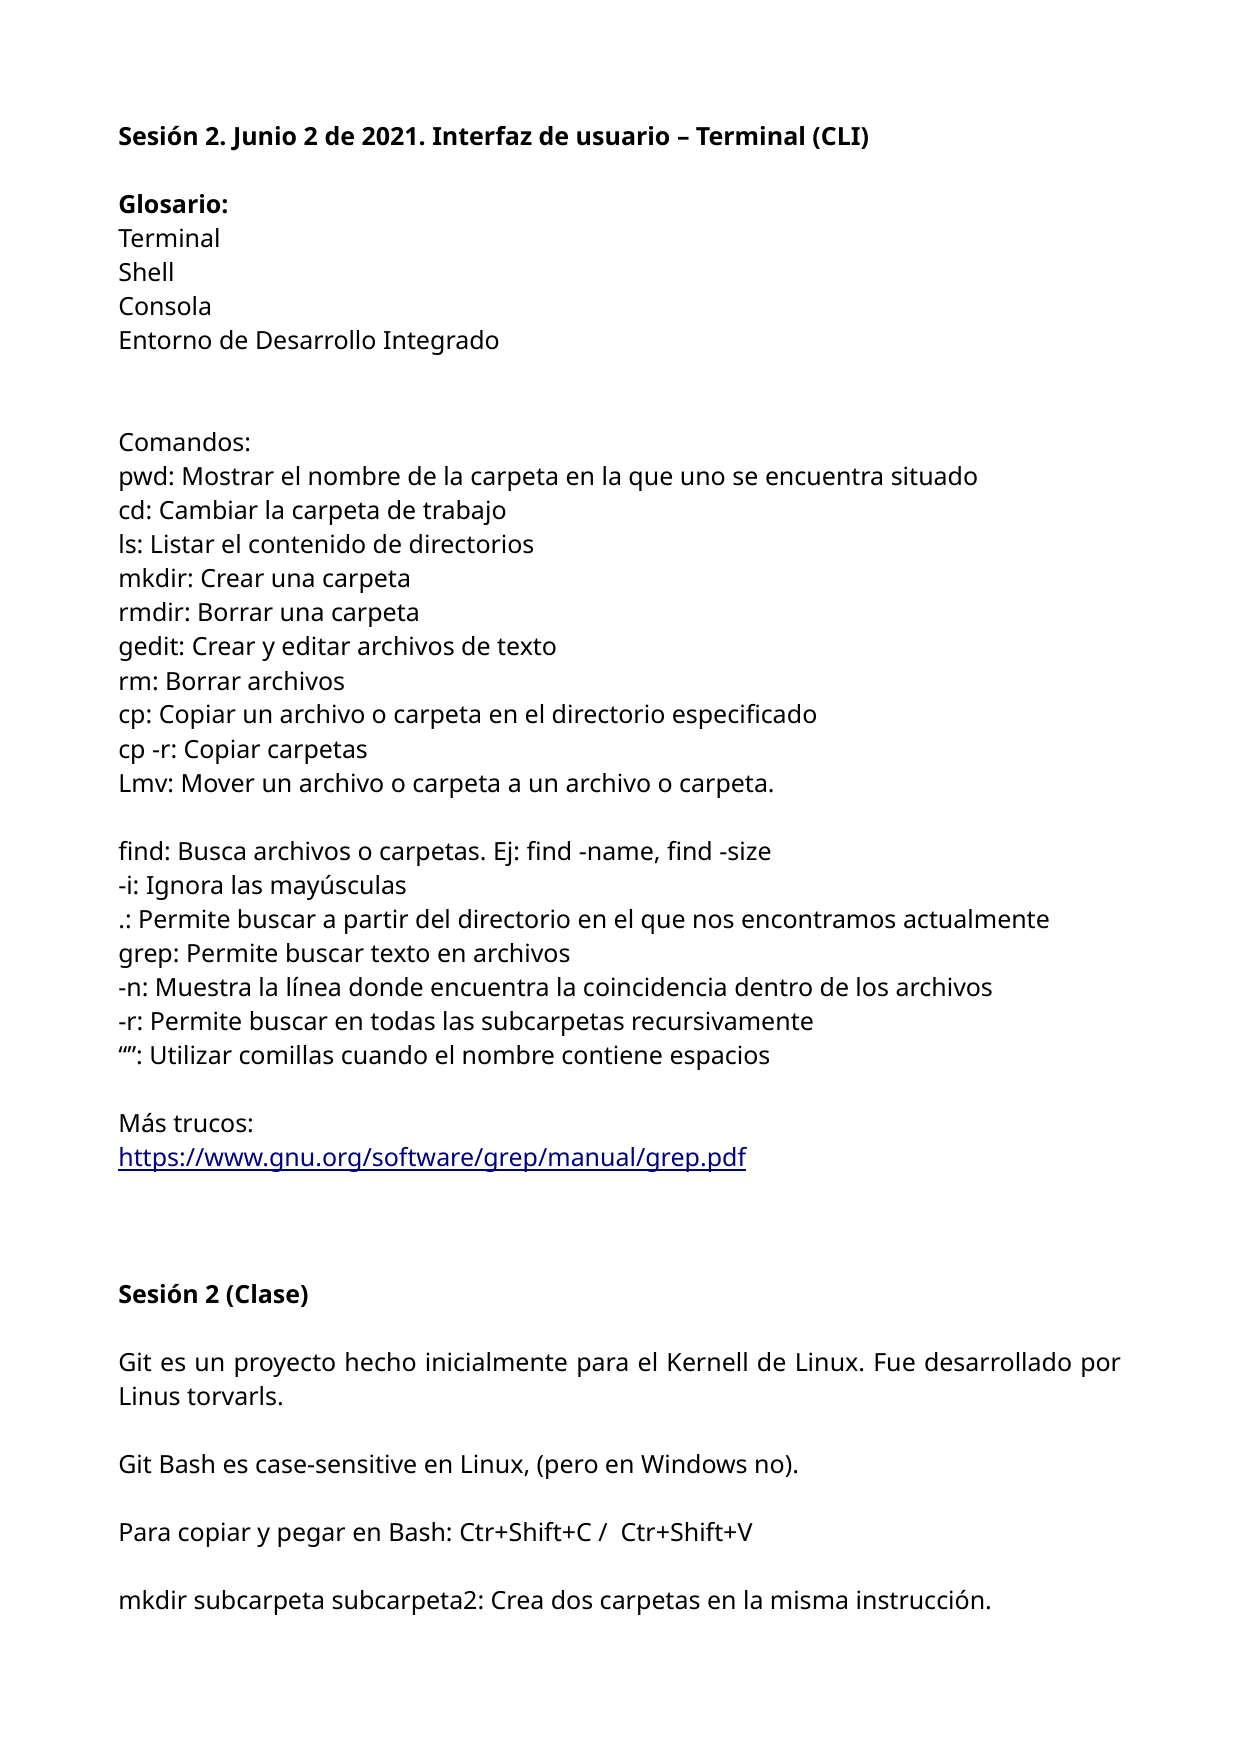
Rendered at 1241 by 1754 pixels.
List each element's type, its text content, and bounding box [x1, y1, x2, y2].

text ls: Listar el contenido de directorios [118, 527, 1122, 561]
text Lmv: Mover un archivo o carpeta a un archivo o carpeta. [118, 765, 1122, 799]
text Más trucos: [118, 1106, 1122, 1140]
text -n: Muestra la línea donde encuentra la coincidencia dentro de los archivos [118, 970, 1122, 1004]
text Entorno de Desarrollo Integrado [118, 322, 1122, 357]
text cp: Copiar un archivo o carpeta en el directorio especificado [118, 697, 1122, 731]
text Glosario: [118, 186, 1122, 220]
text pwd: Mostrar el nombre de la carpeta en la que uno se encuentra situado [118, 459, 1122, 493]
text Consola [118, 288, 1122, 322]
text Shell [118, 254, 1122, 288]
text .: Permite buscar a partir del directorio en el que nos encontramos actualmente [118, 902, 1122, 936]
text cd: Cambiar la carpeta de trabajo [118, 493, 1122, 527]
text Git es un proyecto hecho inicialmente para el Kernell de Linux. Fue desarrollado por Linus torvarls. [118, 1344, 1122, 1412]
text find: Busca archivos o carpetas. Ej: find -name, find -size [118, 833, 1122, 867]
text -r: Permite buscar en todas las subcarpetas recursivamente [118, 1004, 1122, 1038]
text -i: Ignora las mayúsculas [118, 867, 1122, 902]
text Comandos: [118, 425, 1122, 459]
text Sesión 2. Junio 2 de 2021. Interfaz de usuario – Terminal (CLI) [118, 118, 1122, 152]
text gedit: Crear y editar archivos de texto [118, 629, 1122, 663]
text mkdir: Crear una carpeta [118, 561, 1122, 595]
text Para copiar y pegar en Bash: Ctr+Shift+C / Ctr+Shift+V [118, 1515, 1122, 1549]
text rm: Borrar archivos [118, 663, 1122, 697]
text rmdir: Borrar una carpeta [118, 595, 1122, 629]
text Terminal [118, 220, 1122, 254]
text “”: Utilizar comillas cuando el nombre contiene espacios [118, 1038, 1122, 1072]
text Sesión 2 (Clase) [118, 1276, 1122, 1310]
text https://www.gnu.org/software/grep/manual/grep.pdf [118, 1140, 1122, 1174]
text Git Bash es case-sensitive en Linux, (pero en Windows no). [118, 1447, 1122, 1481]
text grep: Permite buscar texto en archivos [118, 936, 1122, 970]
text mkdir subcarpeta subcarpeta2: Crea dos carpetas en la misma instrucción. [118, 1583, 1122, 1617]
text cp -r: Copiar carpetas [118, 731, 1122, 765]
